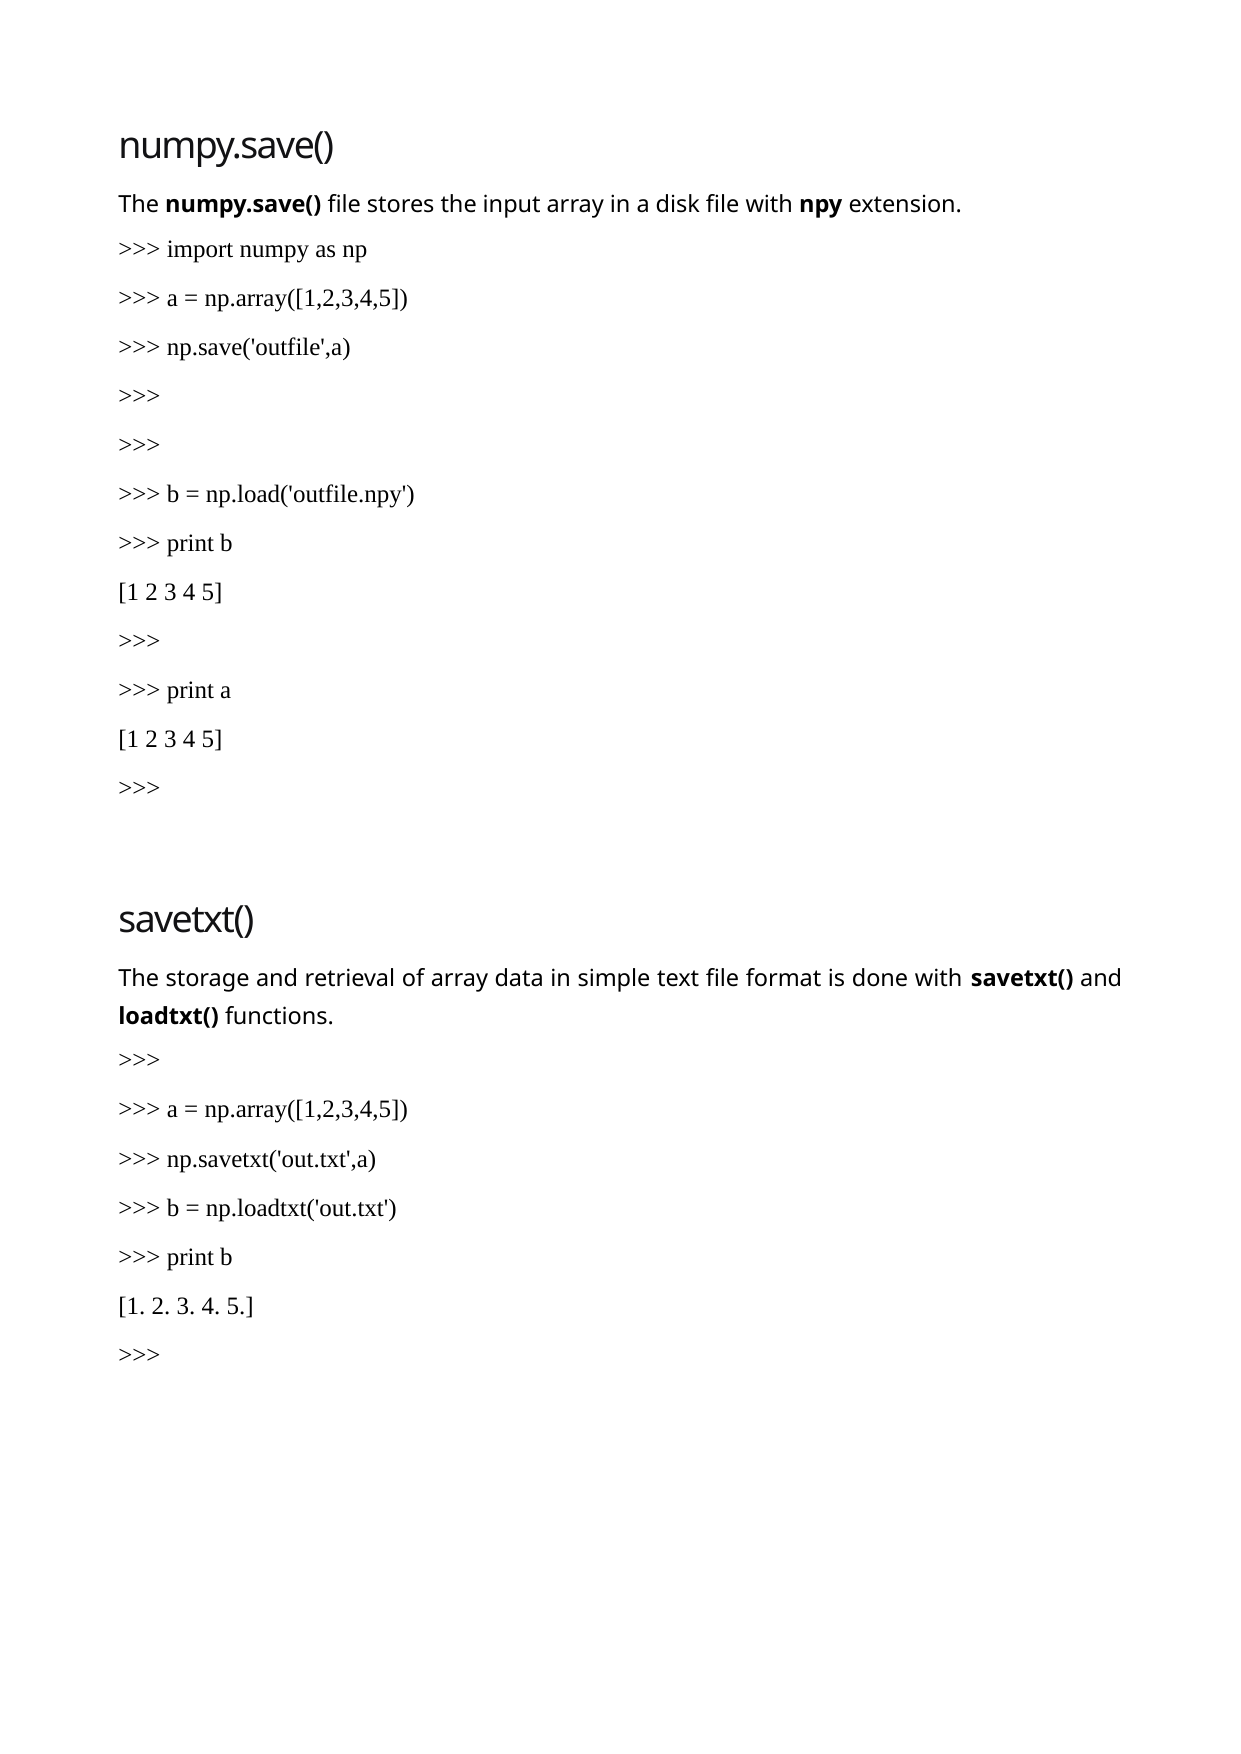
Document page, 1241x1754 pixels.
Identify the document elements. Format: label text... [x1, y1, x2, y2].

text >>> print a [118, 675, 1122, 704]
text >>> print b [118, 528, 1122, 557]
text The storage and retrieval of array data in simple text file format is done with savetxt() and loadtxt() functions. [118, 956, 1122, 1031]
subtitle savetxt() [118, 892, 1122, 943]
text >>> a = np.array([1,2,3,4,5]) [118, 1094, 1122, 1123]
text >>> [118, 1340, 1122, 1403]
text The numpy.save() file stores the input array in a disk file with npy extension. [118, 182, 1122, 219]
text >>> [118, 381, 1122, 410]
text >>> import numpy as np [118, 234, 1122, 262]
text >>> [118, 430, 1122, 459]
text [1 2 3 4 5] [118, 724, 1122, 753]
text >>> print b [118, 1242, 1122, 1271]
text >>> [118, 1046, 1122, 1074]
text >>> [118, 773, 1122, 802]
text [1. 2. 3. 4. 5.] [118, 1291, 1122, 1319]
text [1 2 3 4 5] [118, 577, 1122, 606]
text >>> b = np.load('outfile.npy') [118, 479, 1122, 508]
text >>> a = np.array([1,2,3,4,5]) [118, 283, 1122, 312]
text >>> np.savetxt('out.txt',a) [118, 1144, 1122, 1172]
text >>> b = np.loadtxt('out.txt') [118, 1193, 1122, 1221]
text >>> [118, 626, 1122, 655]
text >>> np.save('outfile',a) [118, 332, 1122, 361]
subtitle numpy.save() [118, 118, 1122, 169]
